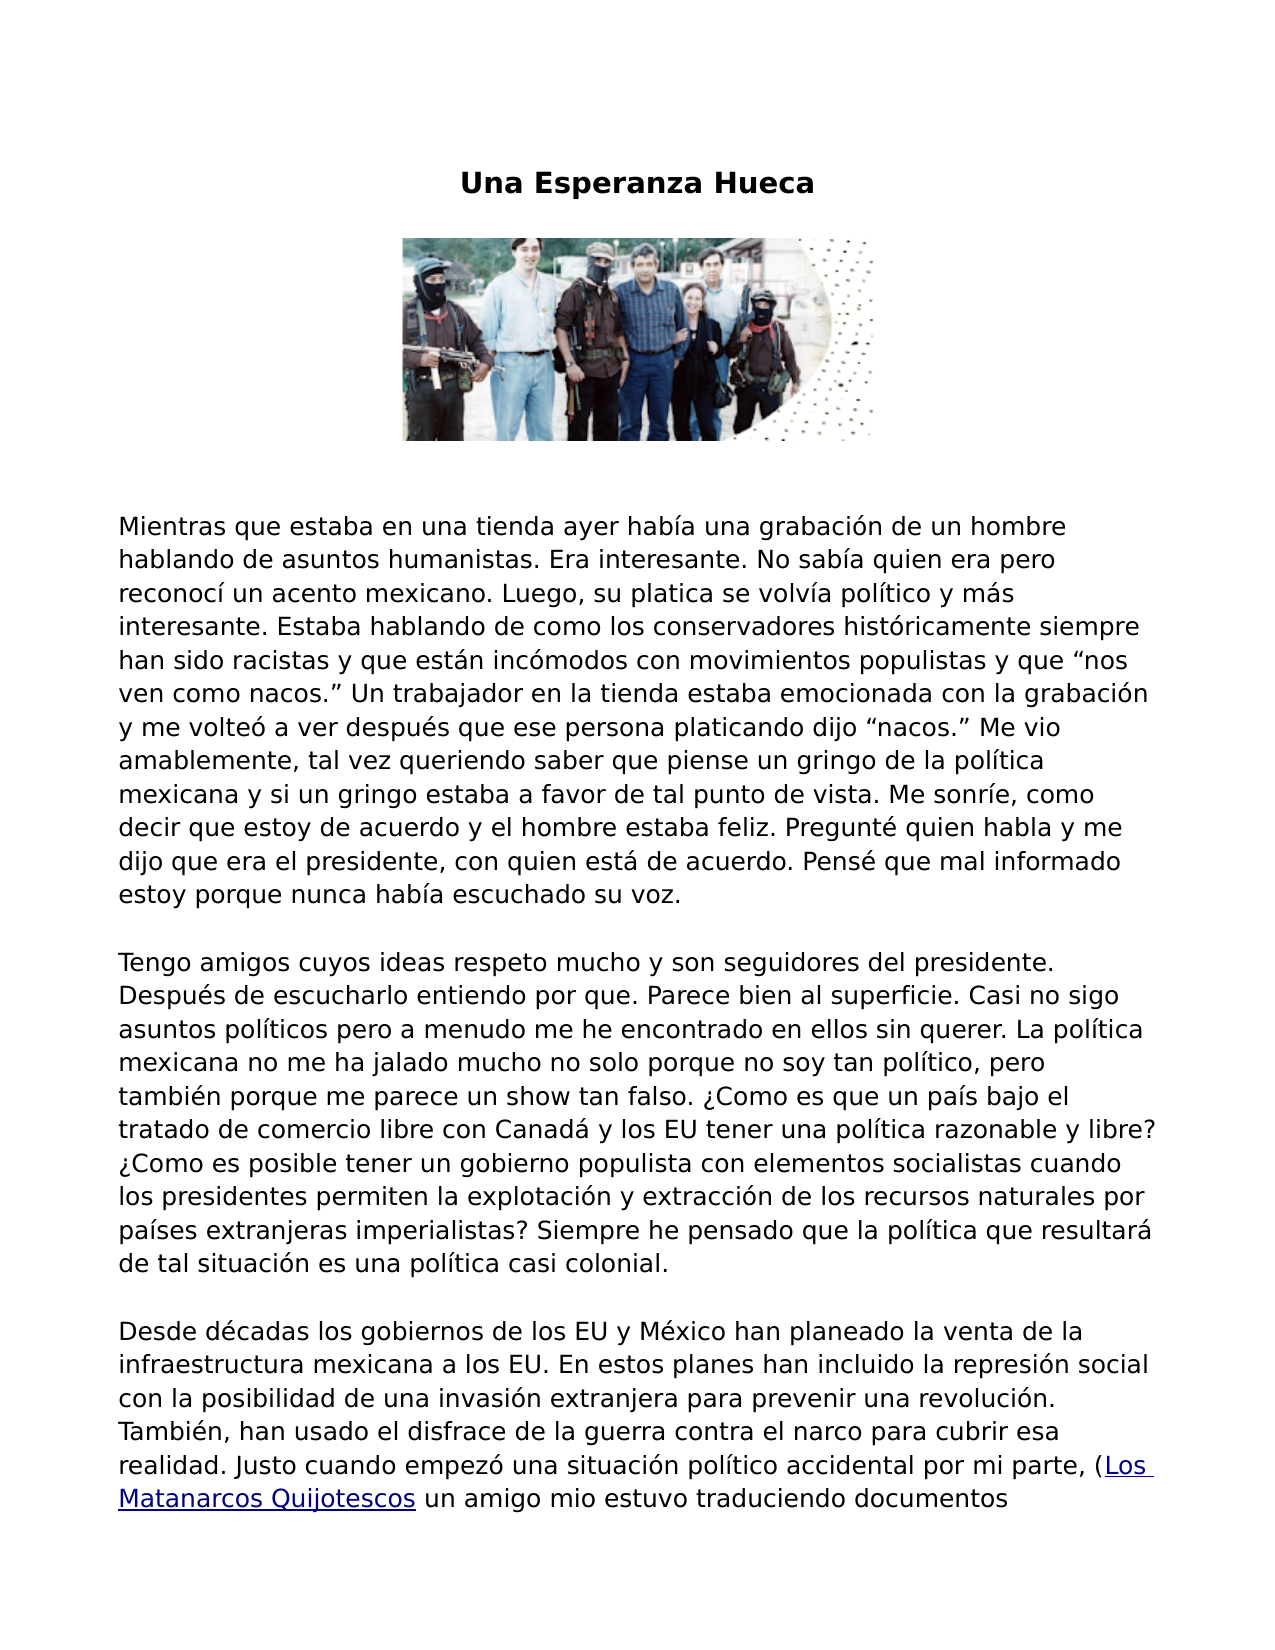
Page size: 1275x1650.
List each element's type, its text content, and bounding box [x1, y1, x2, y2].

text Desde décadas los gobiernos de los EU y México han planeado la venta de la infraestructura mexicana a los EU. En estos planes han incluido la represión social con la posibilidad de una invasión extranjera para prevenir una revolución. También, han usado el disfrace de la guerra contra el narco para cubrir esa realidad. Justo cuando empezó una situación político accidental por mi parte, (Los Matanarcos Quijotescos un amigo mio estuvo traduciendo documentos [118, 1317, 1157, 1513]
text Una Esperanza Hueca [118, 166, 1157, 200]
text Tengo amigos cuyos ideas respeto mucho y son seguidores del presidente. Después de escucharlo entiendo por que. Parece bien al superficie. Casi no sigo asuntos políticos pero a menudo me he encontrado en ellos sin querer. La política mexicana no me ha jalado mucho no solo porque no soy tan político, pero también porque me parece un show tan falso. ¿Como es que un país bajo el tratado de comercio libre con Canadá y los EU tener una política razonable y libre? ¿Como es posible tener un gobierno populista con elementos socialistas cuando los presidentes permiten la explotación y extracción de los recursos naturales por países extranjeras imperialistas? Siempre he pensado que la política que resultará de tal situación es una política casi colonial. [118, 948, 1157, 1279]
picture [402, 238, 873, 441]
text Mientras que estaba en una tienda ayer había una grabación de un hombre hablando de asuntos humanistas. Era interesante. No sabía quien era pero reconocí un acento mexicano. Luego, su platica se volvía político y más interesante. Estaba hablando de como los conservadores históricamente siempre han sido racistas y que están incómodos con movimientos populistas y que “nos ven como nacos.” Un trabajador en la tienda estaba emocionada con la grabación y me volteó a ver después que ese persona platicando dijo “nacos.” Me vio amablemente, tal vez queriendo saber que piense un gringo de la política mexicana y si un gringo estaba a favor de tal punto de vista. Me sonríe, como decir que estoy de acuerdo y el hombre estaba feliz. Pregunté quien habla y me dijo que era el presidente, con quien está de acuerdo. Pensé que mal informado estoy porque nunca había escuchado su voz. [118, 512, 1157, 910]
